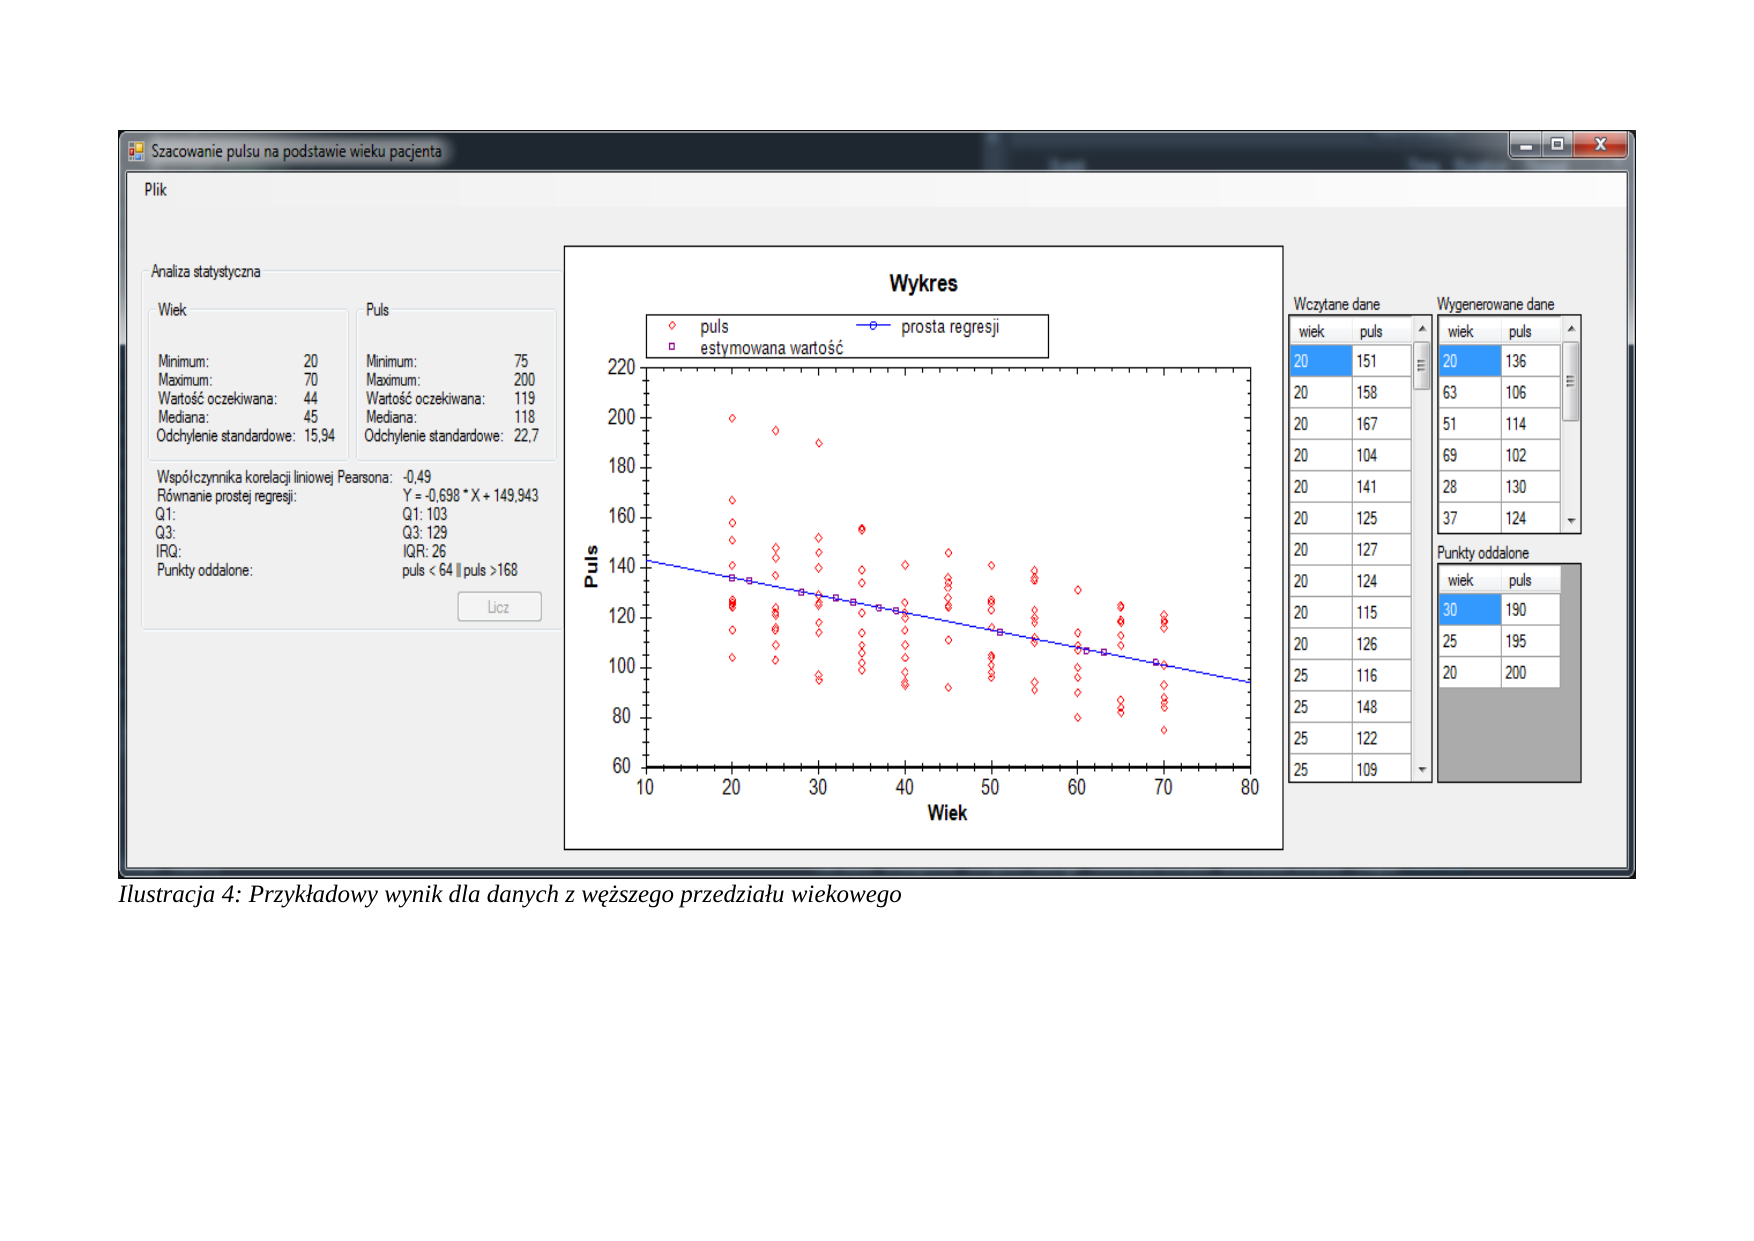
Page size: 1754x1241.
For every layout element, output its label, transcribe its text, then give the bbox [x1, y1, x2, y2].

text Ilustracja 4: Przykładowy wynik dla danych z węższego przedziału wiekowego [118, 879, 1636, 907]
picture [118, 130, 1636, 879]
